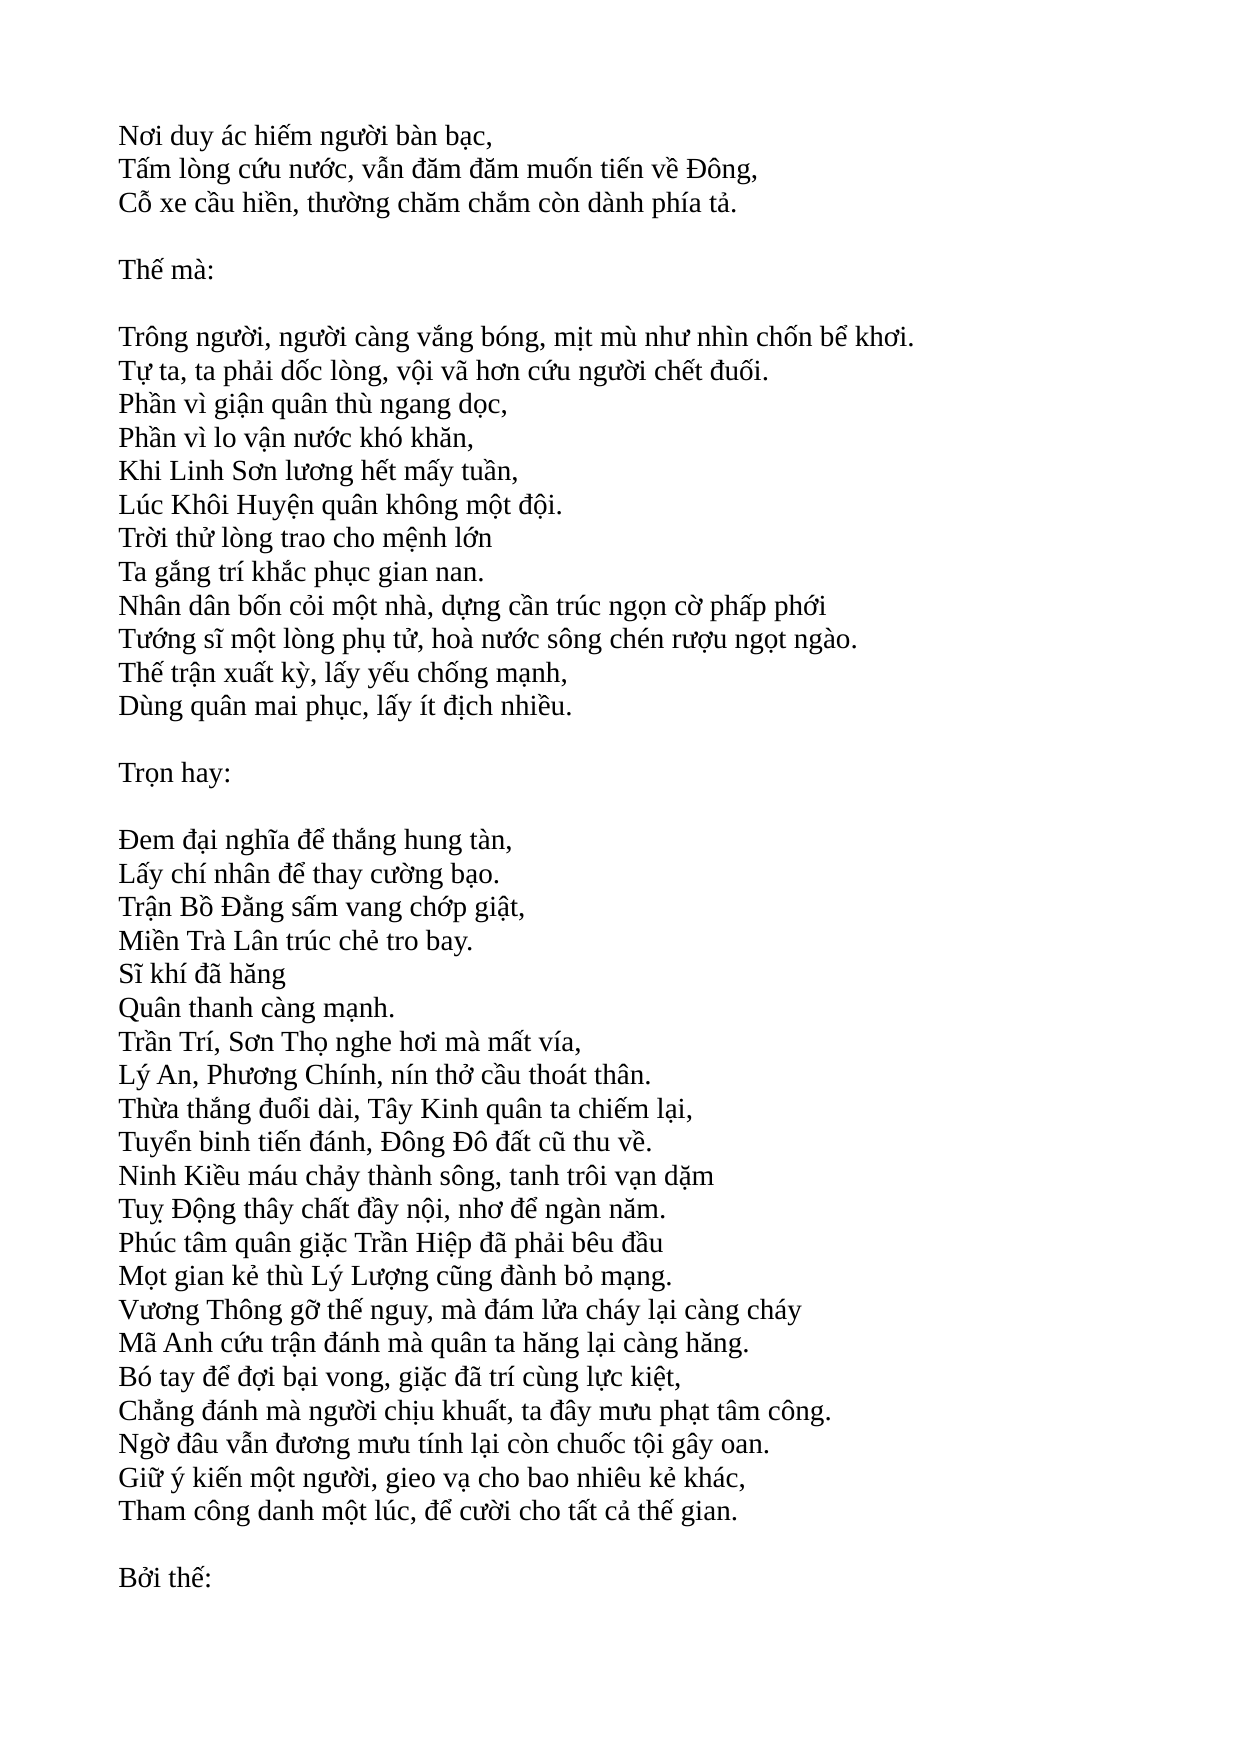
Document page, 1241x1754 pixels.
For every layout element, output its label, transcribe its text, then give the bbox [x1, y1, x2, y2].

text Nơi duy ác hiếm người bàn bạc, Tấm lòng cứu nước, vẫn đăm đăm muốn tiến về Đông, Cỗ xe cầu hiền, thường chăm chắm còn dành phía tả. Thế mà: Trông người, người càng vắng bóng, mịt mù như nhìn chốn bể khơi. Tự ta, ta phải dốc lòng, vội vã hơn cứu người chết đuối. Phần vì giận quân thù ngang dọc, Phần vì lo vận nước khó khăn, Khi Linh Sơn lương hết mấy tuần, Lúc Khôi Huyện quân không một đội. Trời thử lòng trao cho mệnh lớn Ta gắng trí khắc phục gian nan. Nhân dân bốn cỏi một nhà, dựng cần trúc ngọn cờ phấp phới Tướng sĩ một lòng phụ tử, hoà nước sông chén rượu ngọt ngào. Thế trận xuất kỳ, lấy yếu chống mạnh, Dùng quân mai phục, lấy ít địch nhiều. Trọn hay: Đem đại nghĩa để thắng hung tàn, Lấy chí nhân để thay cường bạo. Trận Bồ Đằng sấm vang chớp giật, Miền Trà Lân trúc chẻ tro bay. Sĩ khí đã hăng Quân thanh càng mạnh. Trần Trí, Sơn Thọ nghe hơi mà mất vía, Lý An, Phương Chính, nín thở cầu thoát thân. Thừa thắng đuổi dài, Tây Kinh quân ta chiếm lại, Tuyển binh tiến đánh, Đông Đô đất cũ thu về. Ninh Kiều máu chảy thành sông, tanh trôi vạn dặm Tuỵ Động thây chất đầy nội, nhơ để ngàn năm. Phúc tâm quân giặc Trần Hiệp đã phải bêu đầu Mọt gian kẻ thù Lý Lượng cũng đành bỏ mạng. Vương Thông gỡ thế nguy, mà đám lửa cháy lại càng cháy Mã Anh cứu trận đánh mà quân ta hăng lại càng hăng. Bó tay để đợi bại vong, giặc đã trí cùng lực kiệt, Chẳng đánh mà người chịu khuất, ta đây mưu phạt tâm công. Ngờ đâu vẫn đương mưu tính lại còn chuốc tội gây oan. Giữ ý kiến một người, gieo vạ cho bao nhiêu kẻ khác, Tham công danh một lúc, để cười cho tất cả thế gian. Bởi thế: [118, 118, 1122, 1627]
